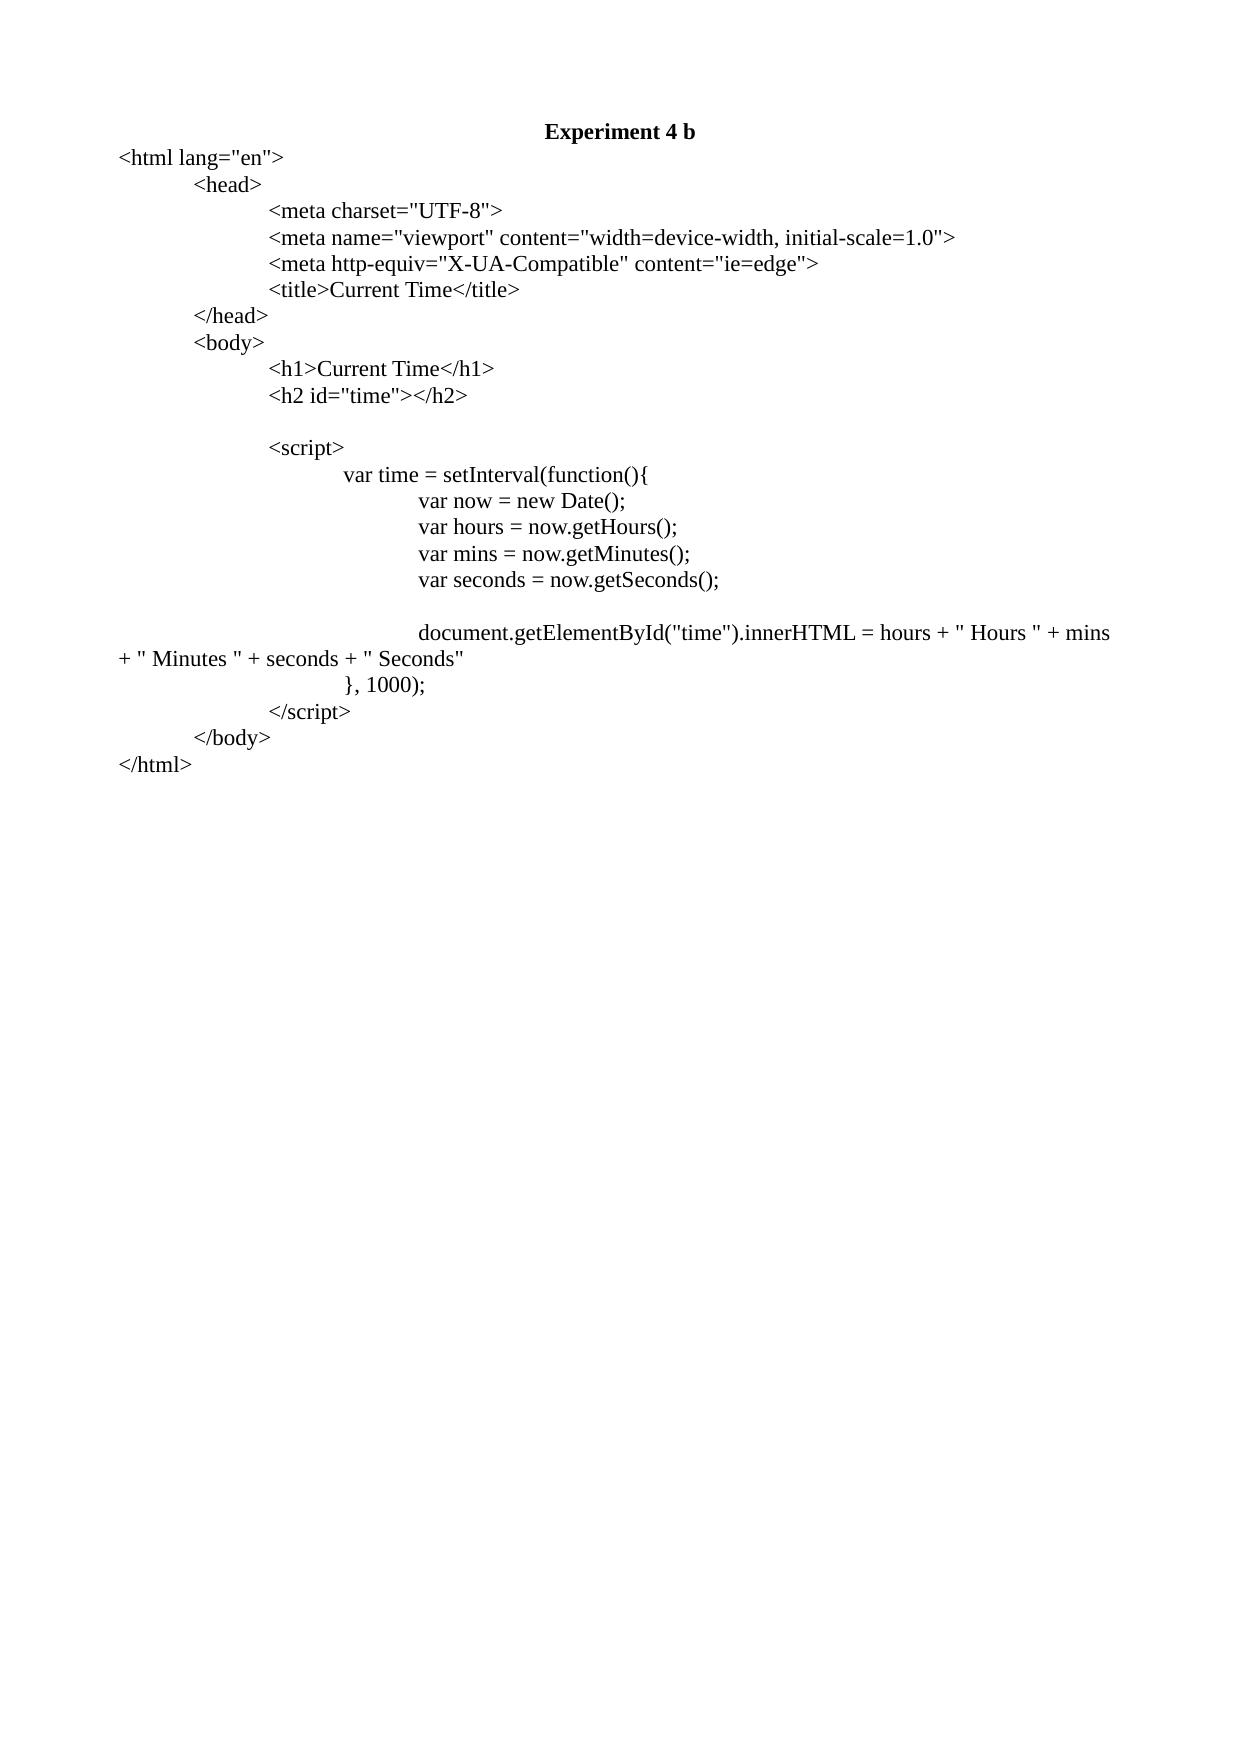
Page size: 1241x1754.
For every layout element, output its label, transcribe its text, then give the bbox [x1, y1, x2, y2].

text <html lang="en"> <head> <meta charset="UTF-8"> <meta name="viewport" content="width=device-width, initial-scale=1.0"> <meta http-equiv="X-UA-Compatible" content="ie=edge"> <title>Current Time</title> </head> <body> <h1>Current Time</h1> <h2 id="time"></h2> <script> var time = setInterval(function(){ var now = new Date(); var hours = now.getHours(); var mins = now.getMinutes(); var seconds = now.getSeconds(); document.getElementById("time").innerHTML = hours + " Hours " + mins + " Minutes " + seconds + " Seconds" }, 1000); </script> </body> </html> [118, 144, 1122, 935]
text Experiment 4 b [118, 118, 1122, 144]
